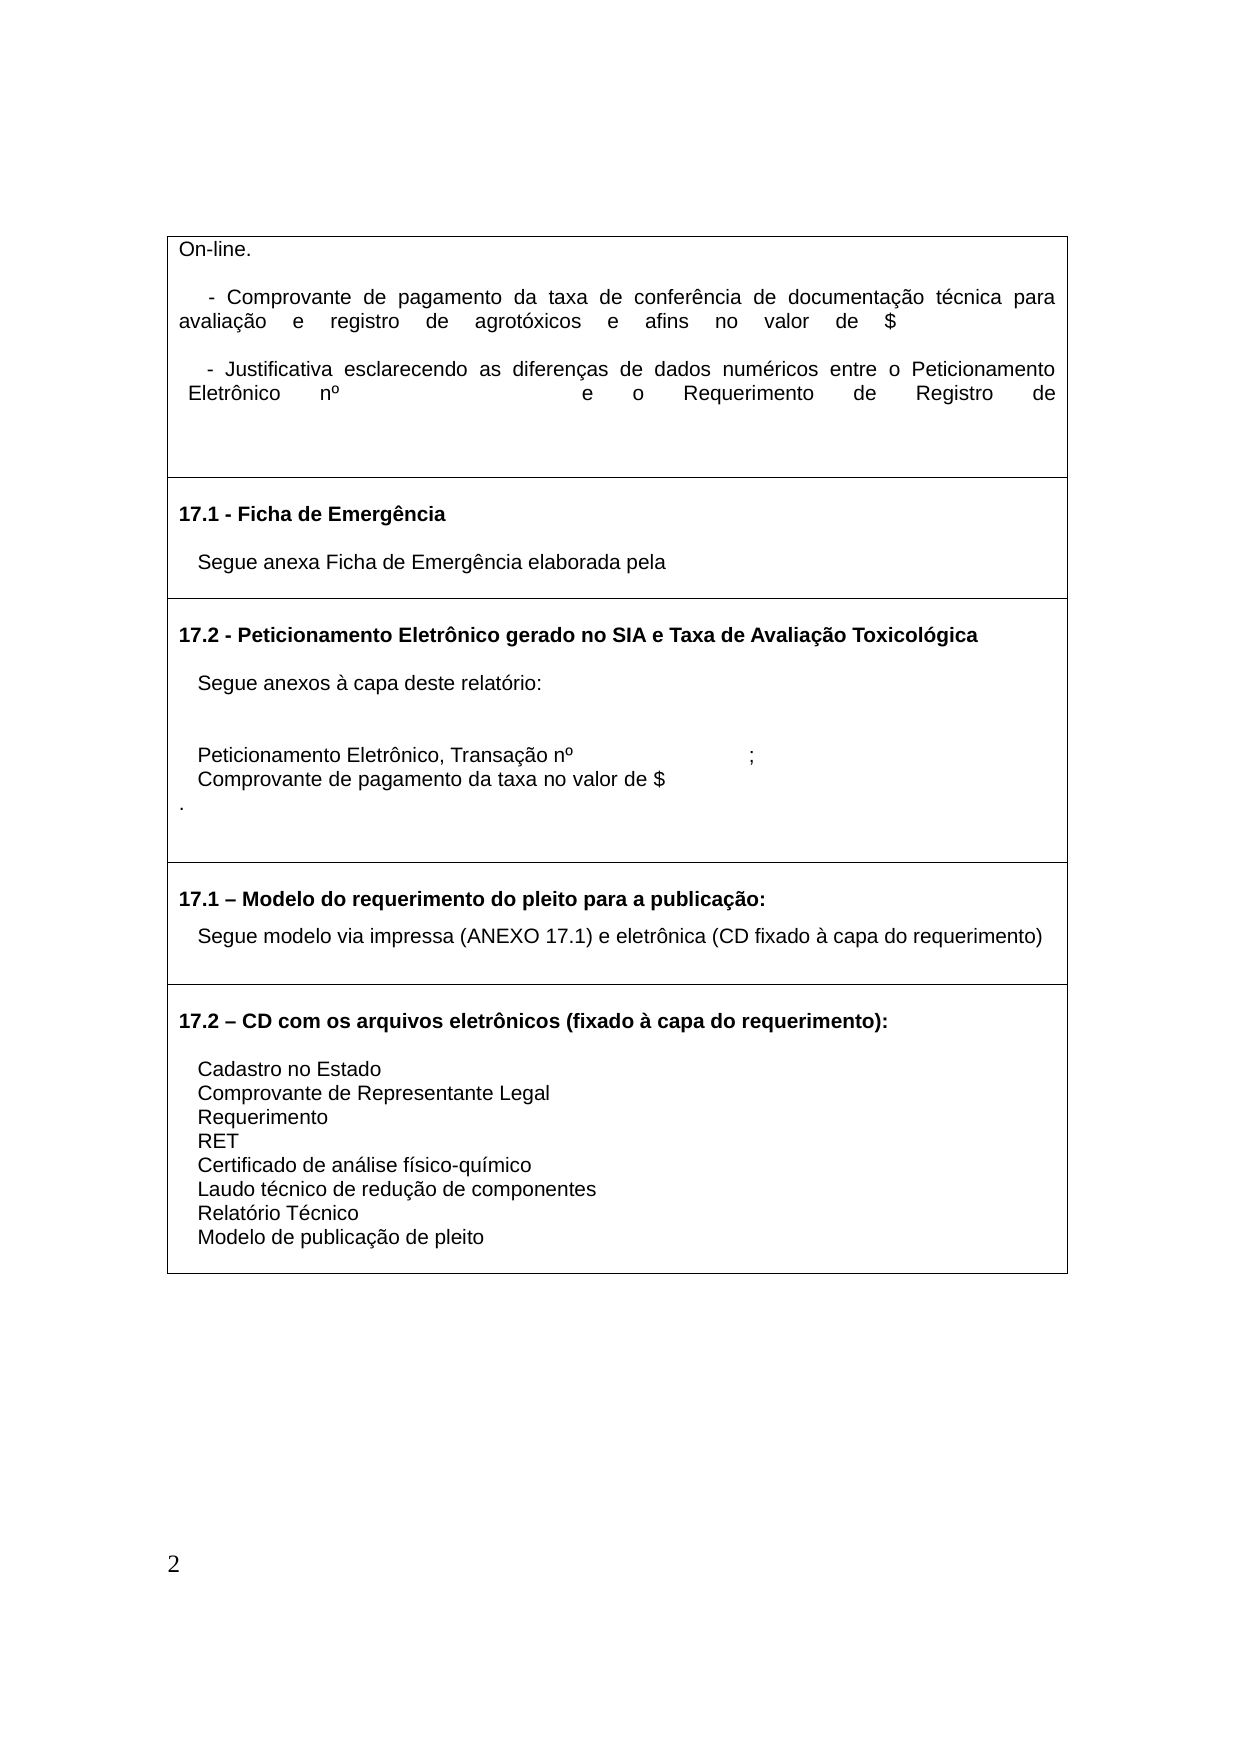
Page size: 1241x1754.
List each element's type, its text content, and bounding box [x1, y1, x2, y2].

table_cell 17.2 - Peticionamento Eletrônico gerado no SIA e Taxa de Avaliação Toxicológica Segue anexos à capa deste relatório: <for each="tax in taxes(o)"> Peticionamento Eletrônico, Transação nº <tax.reference>; Comprovante de pagamento da taxa no valor de $ <tax.amount> <tax.currency_id.name> . </for> [168, 599, 1067, 862]
table_cell 17.1 – Modelo do requerimento do pleito para a publicação: Segue modelo via impressa (ANEXO 17.1) e eletrônica (CD fixado à capa do requerimento) [168, 863, 1067, 984]
table_cell 17.1 - Ficha de Emergência Segue anexa Ficha de Emergência elaborada pela <o.operative_id.name> [168, 478, 1067, 598]
table_cell 17.2 – CD com os arquivos eletrônicos (fixado à capa do requerimento): Cadastro no Estado Comprovante de Representante Legal Requerimento RET Certificado de análise físico-químico Laudo técnico de redução de componentes Relatório Técnico Modelo de publicação de pleito [168, 985, 1067, 1273]
table_cell 17.3 - Comprovante de recolhimento do valor relativo ao Check-list, constante do Anexo IX, através do Documento Técnico de Arrecadação - DUA: Segue anexas à capa do requerimento: <for each="tax in taxes(o)"> - 2 vias do Peticionamento Eletrônico nº <tax.reference> gerado no Sistema de Serviços On-line. - Comprovante de pagamento da taxa de conferência de documentação técnica para avaliação e registro de agrotóxicos e afins no valor de $ <tax.amount> <tax.currency_id.name> - Justificativa esclarecendo as diferenças de dados numéricos entre o Peticionamento Eletrônico nº <tax.reference> e o Requerimento de Registro de <o.technical_product_id.name> </for> [168, 237, 1067, 477]
